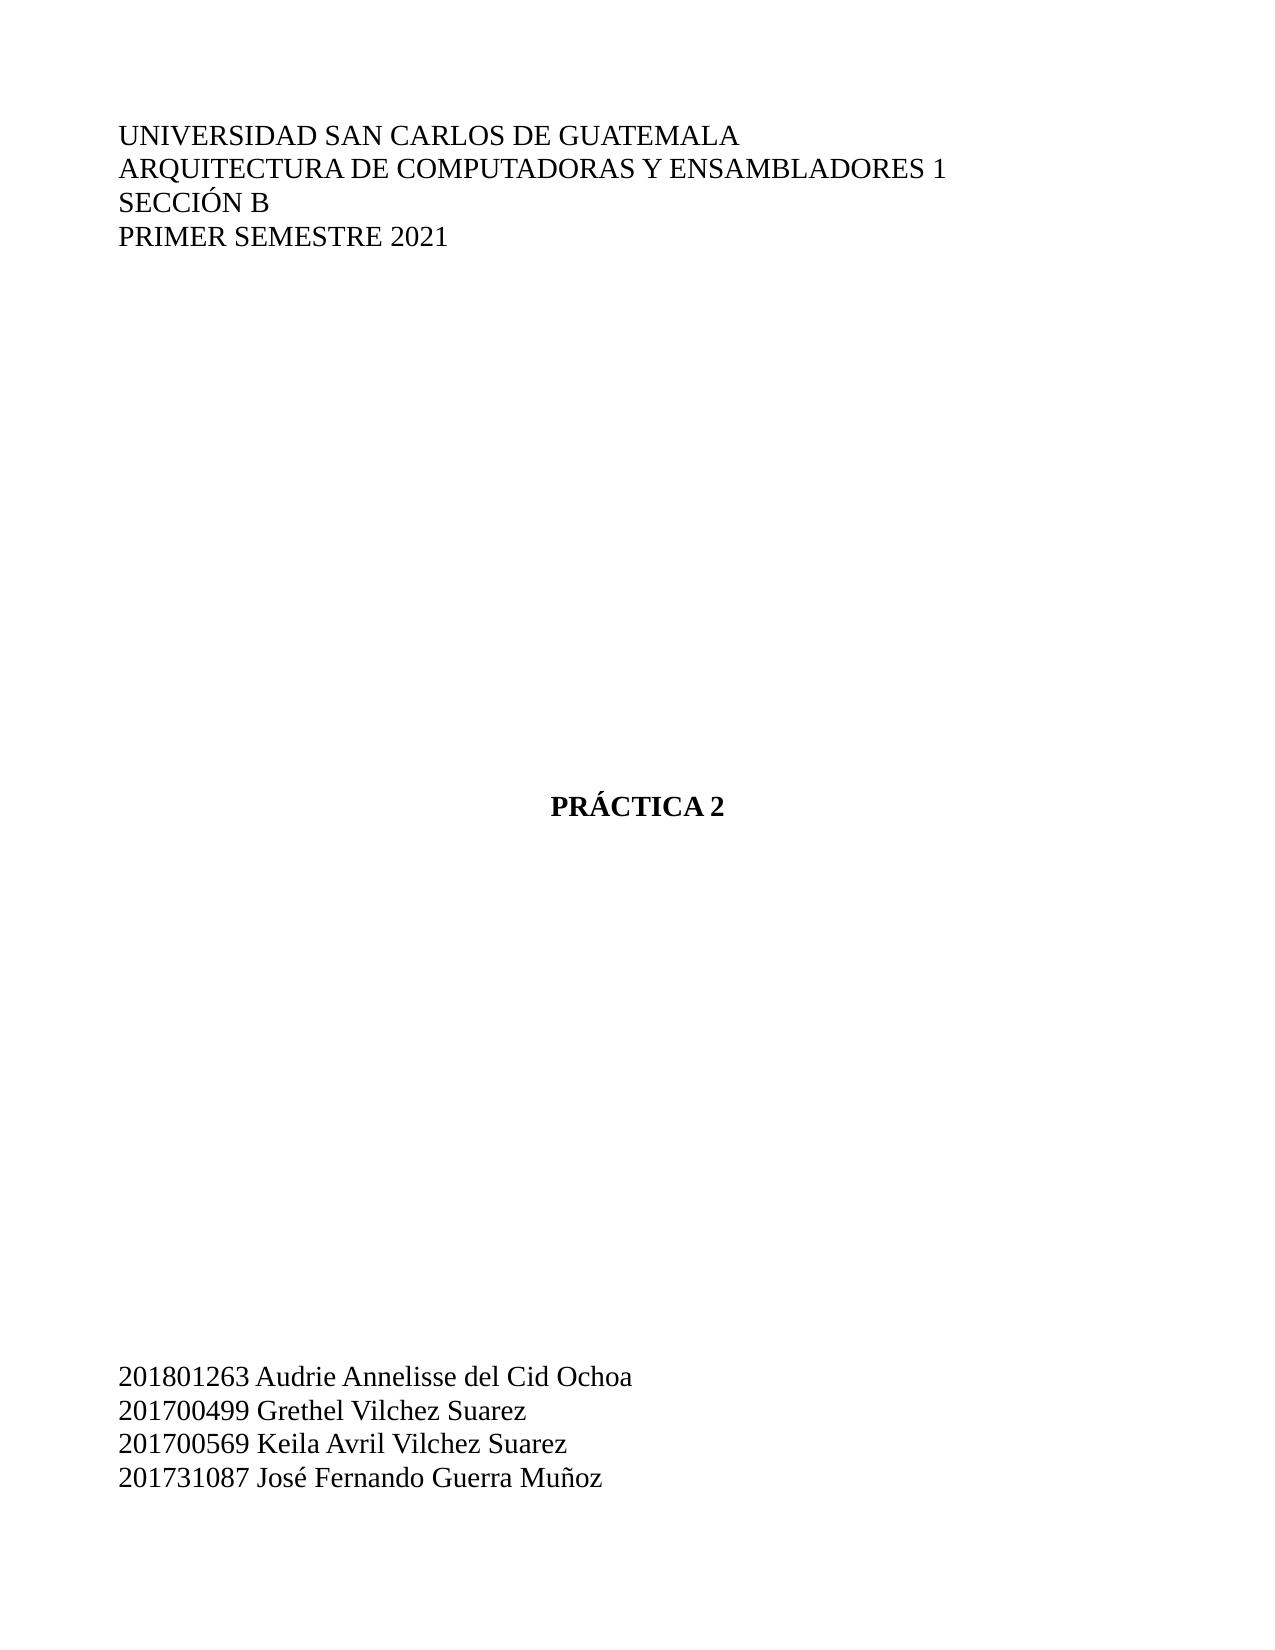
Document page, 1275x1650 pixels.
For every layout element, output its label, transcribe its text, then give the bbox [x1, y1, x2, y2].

text PRIMER SEMESTRE 2021 [118, 219, 1157, 252]
text 201801263 Audrie Annelisse del Cid Ochoa [118, 1359, 1157, 1393]
text 201731087 José Fernando Guerra Muñoz [118, 1460, 1157, 1493]
text ARQUITECTURA DE COMPUTADORAS Y ENSAMBLADORES 1 [118, 152, 1157, 185]
text 201700499 Grethel Vilchez Suarez [118, 1393, 1157, 1426]
text PRÁCTICA 2 [118, 789, 1157, 822]
text UNIVERSIDAD SAN CARLOS DE GUATEMALA [118, 118, 1157, 152]
text 201700569 Keila Avril Vilchez Suarez [118, 1426, 1157, 1460]
text SECCIÓN B [118, 185, 1157, 219]
